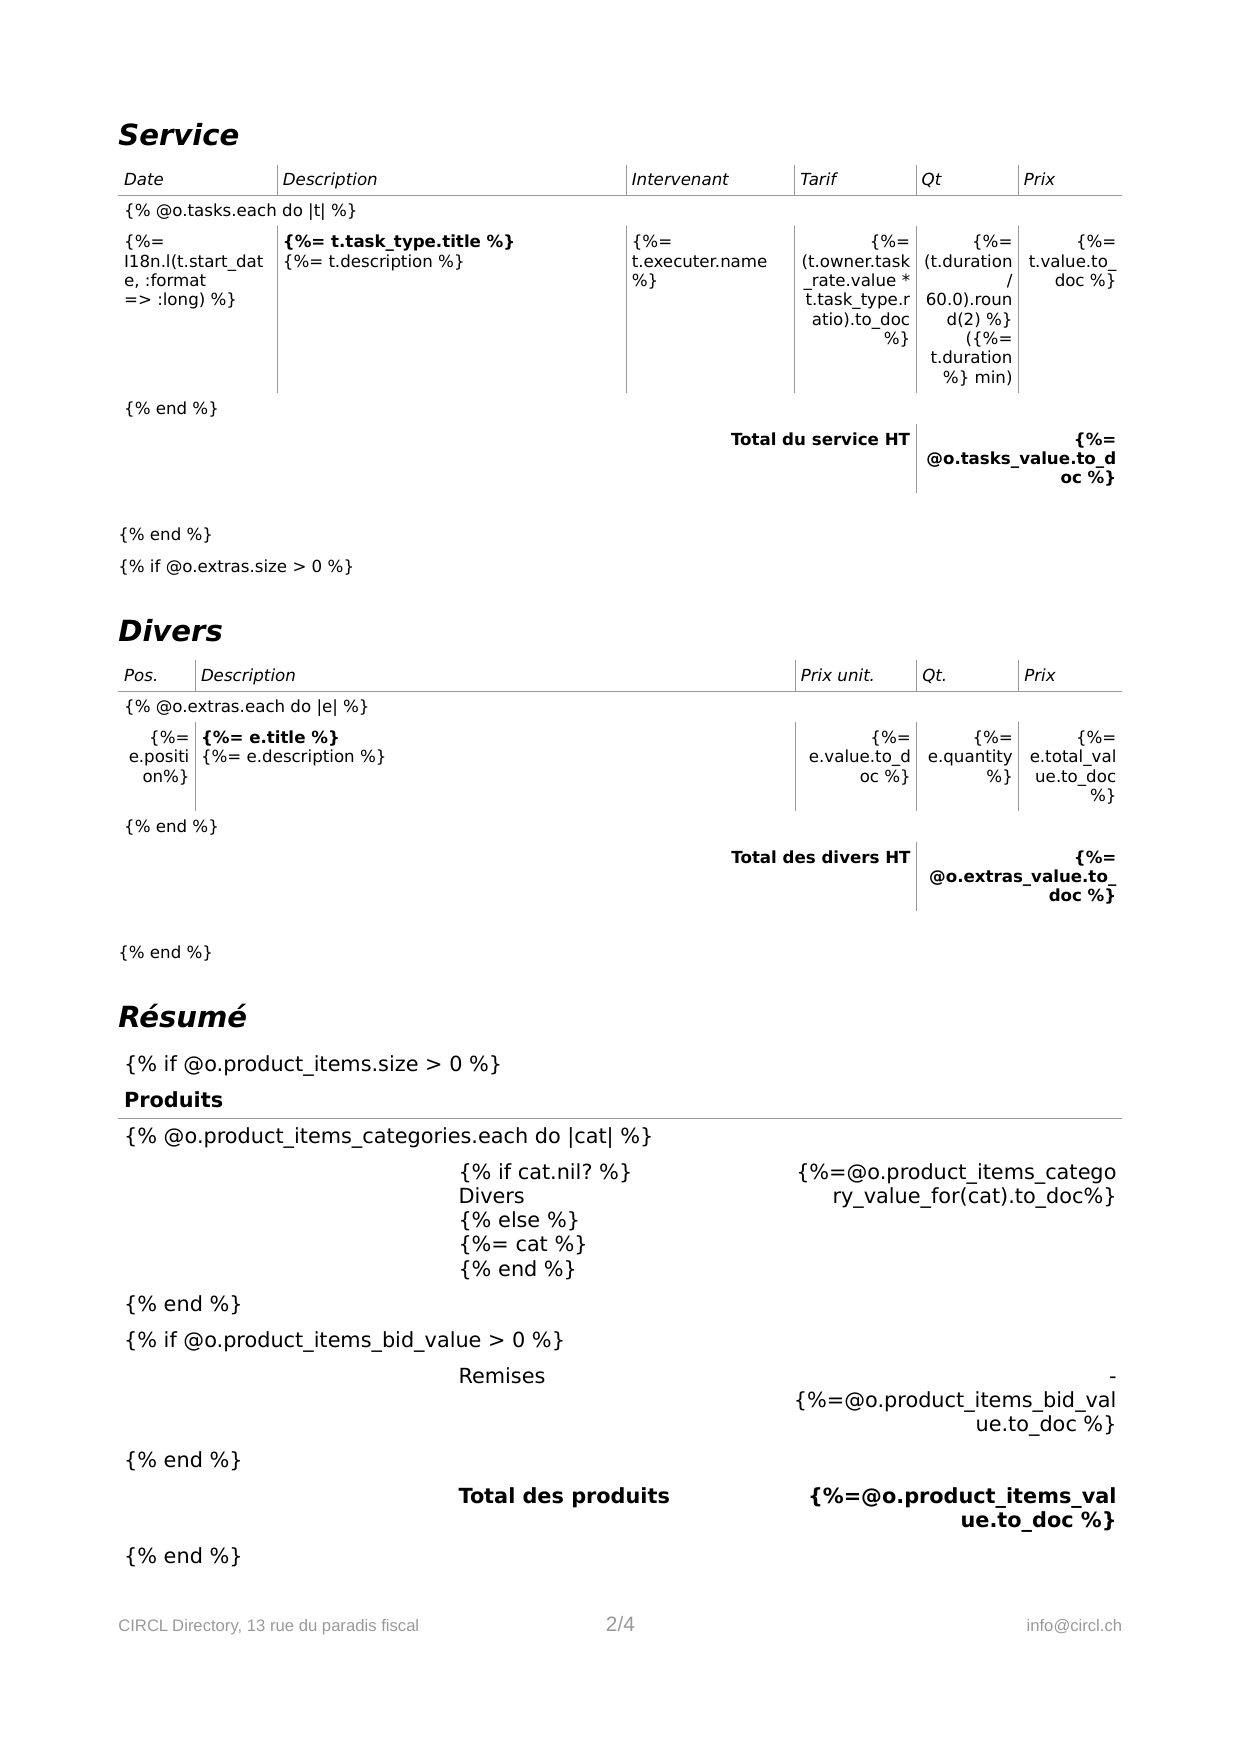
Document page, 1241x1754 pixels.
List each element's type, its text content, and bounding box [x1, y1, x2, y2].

table_cell Total des divers HT [118, 842, 916, 911]
table_cell Produits [118, 1083, 1122, 1118]
table_cell {%=@o.product_items_value.to_doc %} [787, 1478, 1122, 1538]
table_cell {% if cat.nil? %} Divers {% else %} {%= cat %} {% end %} [453, 1154, 787, 1287]
text {% if @o.extras.size > 0 %} [118, 557, 1122, 576]
table_cell {% end %} [118, 393, 1122, 424]
table_header Tarif [795, 165, 916, 195]
table_header {% if @o.product_items.size > 0 %} [118, 1047, 1122, 1082]
table_cell {%= I18n.l(t.start_date, :format => :long) %} [118, 226, 277, 393]
table_cell Remises [453, 1358, 787, 1442]
text {% end %} [118, 525, 1122, 544]
table_cell [118, 1154, 453, 1287]
table_cell {% end %} [118, 1538, 1122, 1574]
table_header Prix [1019, 165, 1122, 195]
table_cell {%= @o.tasks_value.to_doc %} [917, 424, 1122, 493]
table_cell {% @o.extras.each do |e| %} [118, 692, 1122, 722]
table_cell {%= (t.duration / 60.0).round(2) %} ({%= t.duration %} min) [917, 226, 1018, 393]
table_header Date [118, 165, 277, 195]
table_cell {%= t.executer.name %} [627, 226, 794, 393]
subtitle Service [118, 118, 1122, 152]
table_cell {%= (t.owner.task_rate.value * t.task_type.ratio).to_doc %} [795, 226, 916, 393]
table_cell {%= e.value.to_doc %} [796, 722, 916, 811]
table_cell {% end %} [118, 1443, 1122, 1478]
table_header Qt [917, 165, 1018, 195]
table_cell {%= e.title %} {%= e.description %} [196, 722, 795, 811]
table_cell {% end %} [118, 1287, 1122, 1322]
table_cell {%= t.task_type.title %} {%= t.description %} [278, 226, 626, 393]
table_cell {%= e.position%} [118, 722, 195, 811]
subtitle Résumé [118, 1000, 1122, 1034]
table_header Description [196, 660, 795, 691]
table_cell {%=@o.product_items_category_value_for(cat).to_doc%} [787, 1154, 1122, 1287]
table_header Pos. [118, 660, 195, 691]
table_header Intervenant [627, 165, 794, 195]
table_header Prix [1019, 660, 1122, 691]
table_cell {% if @o.product_items_bid_value > 0 %} [118, 1323, 1122, 1358]
table_cell [118, 1478, 453, 1538]
table_cell Total du service HT [118, 424, 916, 493]
table_cell {%= @o.extras_value.to_doc %} [917, 842, 1122, 911]
table_cell {% end %} [118, 811, 1122, 842]
table_cell {%= e.quantity%} [917, 722, 1018, 811]
table_cell {%= e.total_value.to_doc %} [1019, 722, 1122, 811]
table_header Description [278, 165, 626, 195]
table_header Qt. [917, 660, 1018, 691]
table_cell {% @o.tasks.each do |t| %} [118, 196, 1122, 226]
table_header Prix unit. [796, 660, 916, 691]
table_cell [118, 1358, 453, 1442]
text {% end %} [118, 943, 1122, 963]
subtitle Divers [118, 614, 1122, 648]
table_cell -{%=@o.product_items_bid_value.to_doc %} [787, 1358, 1122, 1442]
table_cell {%= t.value.to_doc %} [1019, 226, 1122, 393]
table_cell Total des produits [453, 1478, 787, 1538]
table_cell {% @o.product_items_categories.each do |cat| %} [118, 1119, 1122, 1154]
